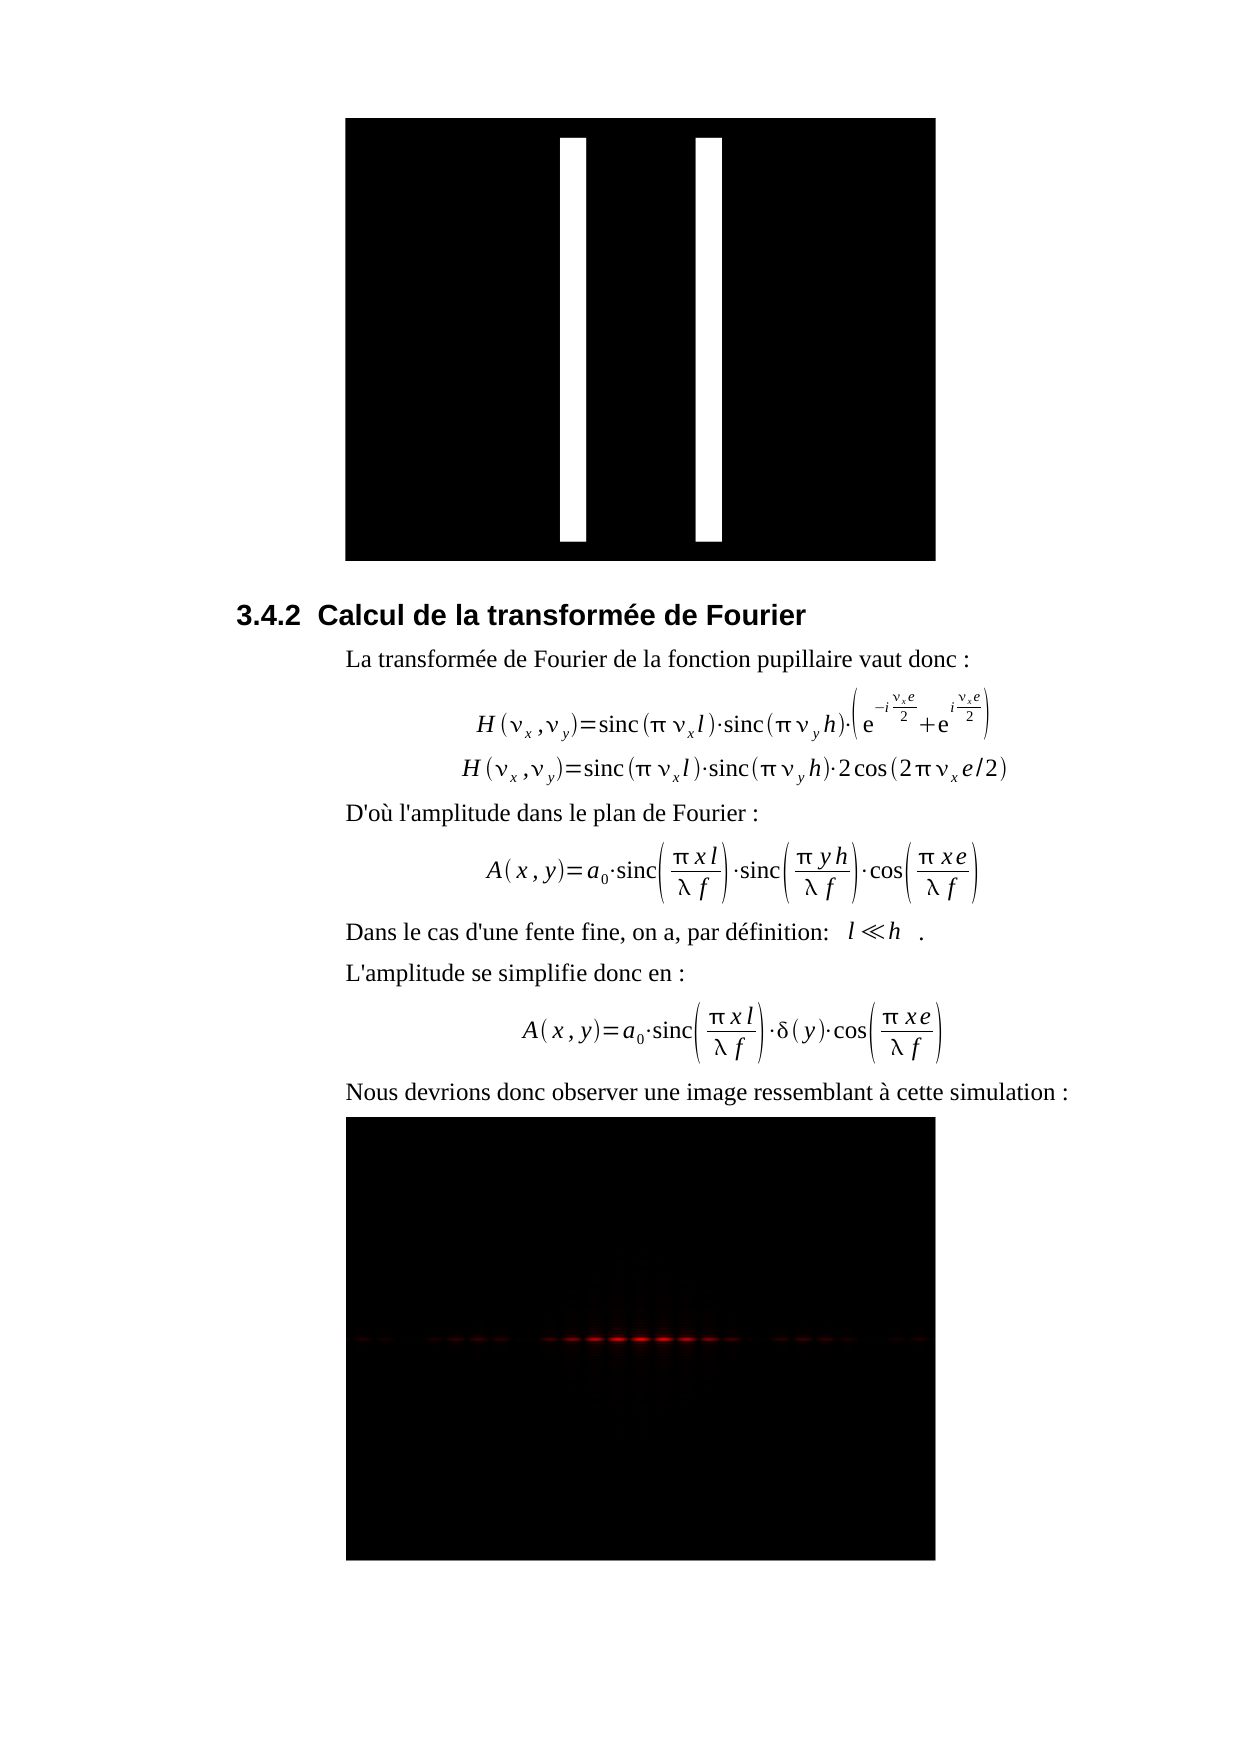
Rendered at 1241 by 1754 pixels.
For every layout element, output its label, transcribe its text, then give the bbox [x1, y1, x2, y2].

subtitle Calcul de la transformée de Fourier [236, 598, 1122, 632]
text La transformée de Fourier de la fonction pupillaire vaut donc : [295, 644, 1122, 673]
text D'où l'amplitude dans le plan de Fourier : [295, 798, 1122, 827]
picture [345, 1117, 936, 1561]
picture [345, 118, 936, 561]
text L'amplitude se simplifie donc en : [295, 958, 1122, 987]
text Nous devrions donc observer une image ressemblant à cette simulation : [295, 1077, 1122, 1105]
text Dans le cas d'une fente fine, on a, par définition:. [295, 917, 1122, 946]
